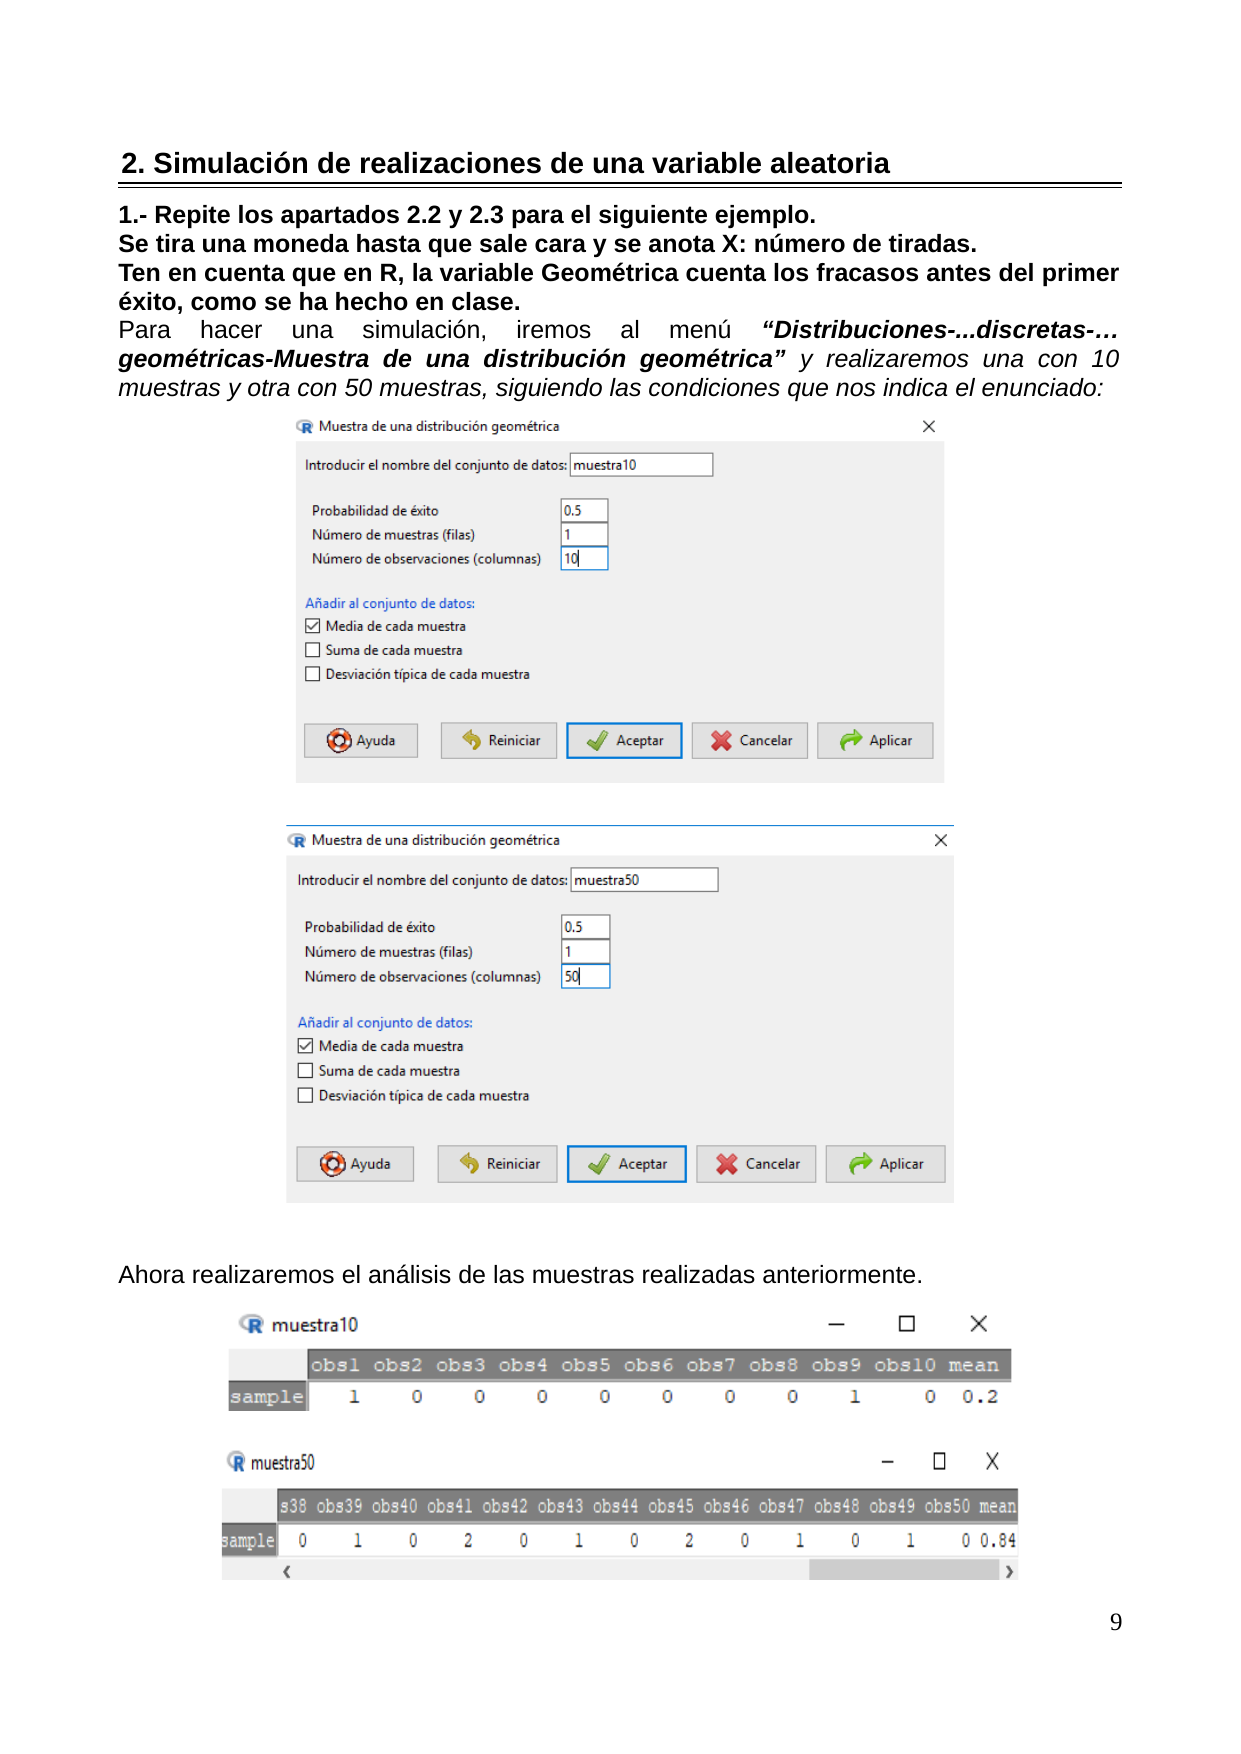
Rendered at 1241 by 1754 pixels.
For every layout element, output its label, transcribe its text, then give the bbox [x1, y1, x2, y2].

text Ahora realizaremos el análisis de las muestras realizadas anteriormente. [118, 1260, 1122, 1289]
text Para hacer una simulación, iremos al menú “Distribuciones-...discretas-…geométricas-Muestra de una distribución geométrica” y realizaremos una con 10 muestras y otra con 50 muestras, siguiendo las condiciones que nos indica el enunciado: [118, 315, 1122, 402]
subtitle 2. Simulación de realizaciones de una variable aleatoria [118, 143, 1122, 182]
text Ten en cuenta que en R, la variable Geométrica cuenta los fracasos antes del primer éxito, como se ha hecho en clase. [118, 258, 1122, 315]
picture [221, 1439, 1019, 1580]
picture [228, 1308, 1012, 1411]
picture [286, 825, 954, 1203]
text 1.- Repite los apartados 2.2 y 2.3 para el siguiente ejemplo. [118, 200, 1122, 229]
text Se tira una moneda hasta que sale cara y se anota X: número de tiradas. [118, 229, 1122, 258]
picture [295, 416, 945, 783]
